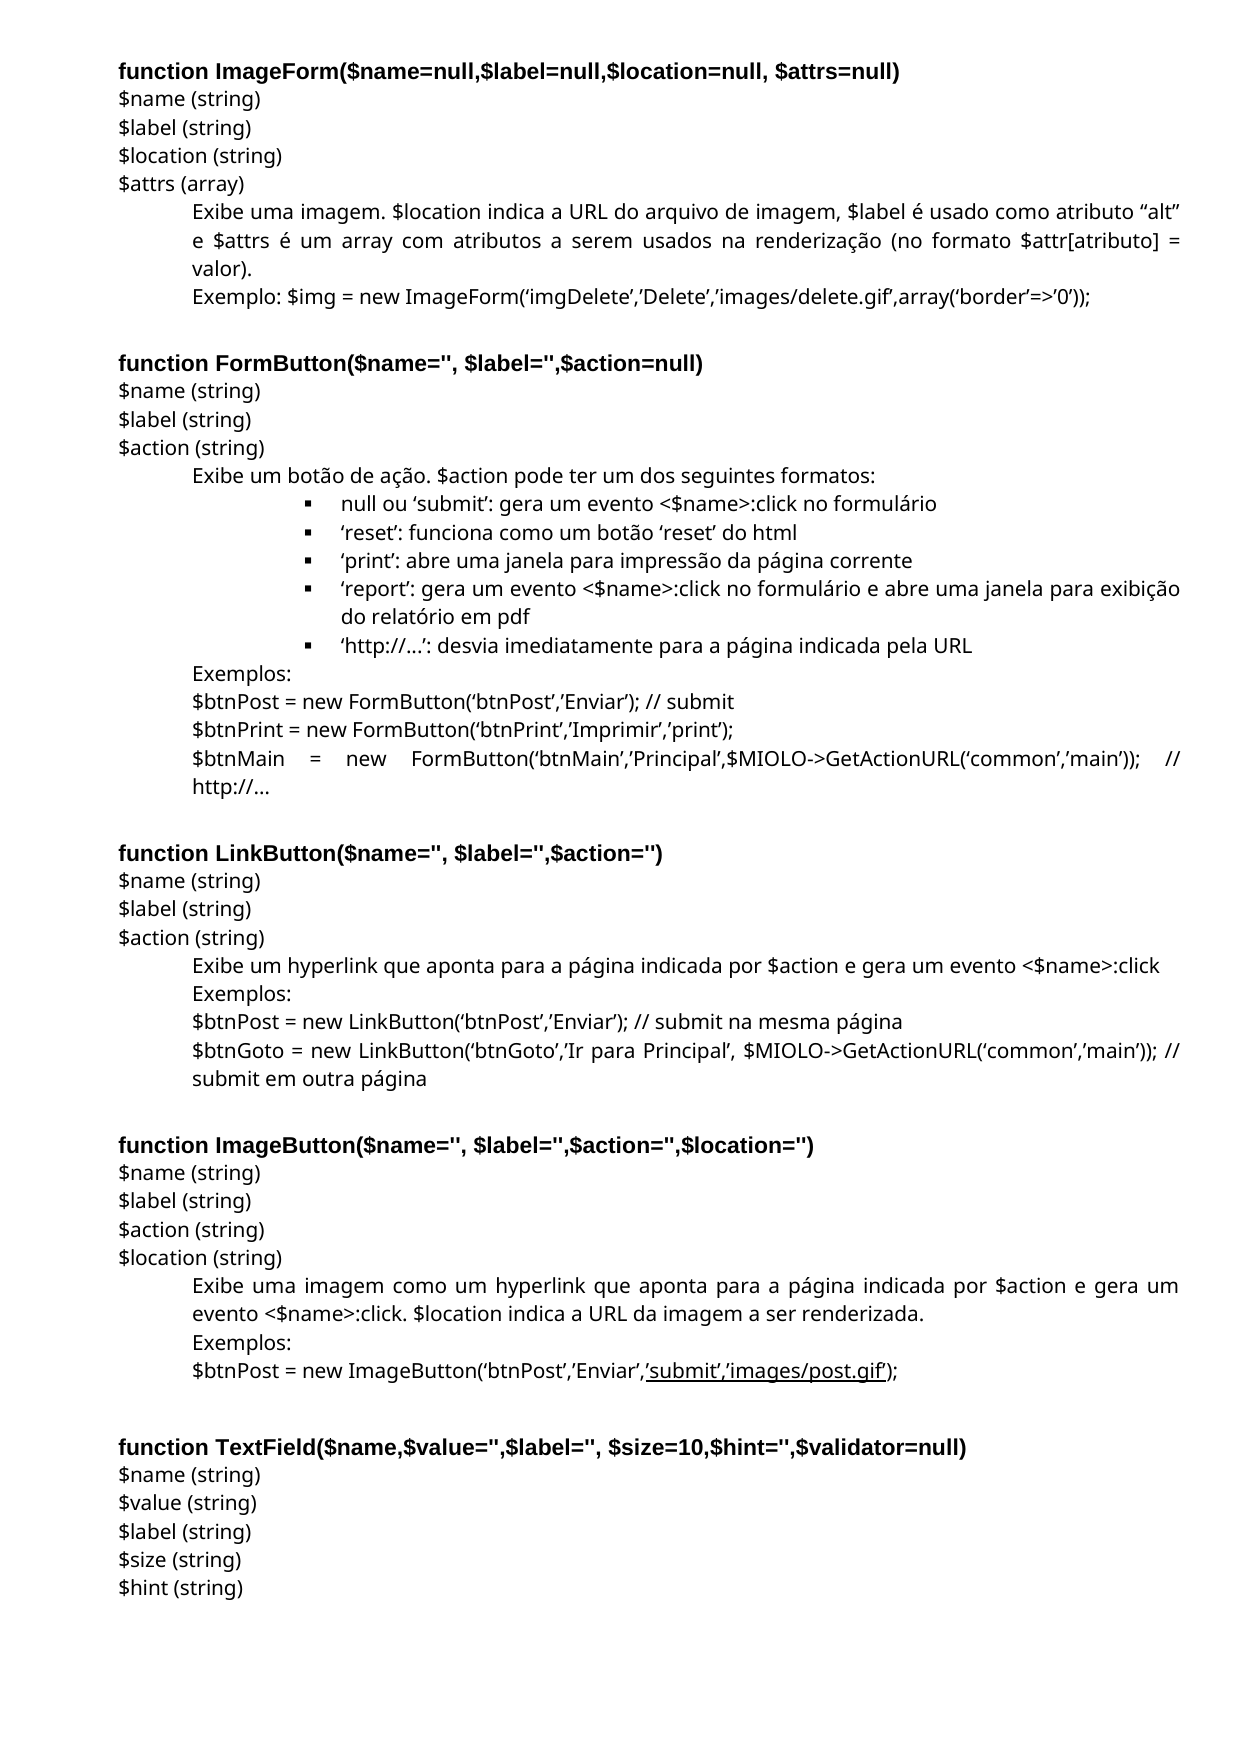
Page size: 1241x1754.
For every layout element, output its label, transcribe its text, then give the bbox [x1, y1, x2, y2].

list ‘report’: gera um evento <$name>:click no formulário e abre uma janela para exibição do relatório em pdf [303, 574, 1181, 631]
text $btnPost = new ImageButton(‘btnPost’,’Enviar’,’submit’,’images/post.gif’); [192, 1356, 1181, 1384]
text $action (string) [118, 433, 1181, 461]
subtitle function LinkButton($name='', $label='',$action='') [118, 841, 1181, 866]
text Exibe um hyperlink que aponta para a página indicada por $action e gera um evento <$name>:click [192, 951, 1181, 979]
text $label (string) [118, 113, 1181, 141]
text Exibe um botão de ação. $action pode ter um dos seguintes formatos: [192, 461, 1181, 489]
text $name (string) [118, 866, 1181, 894]
text Exibe uma imagem como um hyperlink que aponta para a página indicada por $action e gera um evento <$name>:click. $location indica a URL da imagem a ser renderizada. [192, 1271, 1181, 1328]
text $name (string) [118, 1158, 1181, 1187]
text $label (string) [118, 1517, 1181, 1545]
text $label (string) [118, 894, 1181, 923]
text $name (string) [118, 84, 1181, 113]
list ‘reset’: funciona como um botão ‘reset’ do html [303, 518, 1181, 546]
text $action (string) [118, 1215, 1181, 1243]
text Exemplos: [192, 659, 1181, 687]
text $name (string) [118, 1460, 1181, 1488]
text $location (string) [118, 141, 1181, 169]
text $label (string) [118, 405, 1181, 433]
subtitle function TextField($name,$value='',$label='', $size=10,$hint='',$validator=null) [118, 1435, 1181, 1460]
text $btnPrint = new FormButton(‘btnPrint’,’Imprimir’,’print’); [192, 715, 1181, 744]
text $name (string) [118, 377, 1181, 405]
text $attrs (array) [118, 169, 1181, 197]
subtitle function FormButton($name='', $label='',$action=null) [118, 351, 1181, 377]
subtitle function ImageButton($name='', $label='',$action='',$location='') [118, 1133, 1181, 1158]
text $btnPost = new FormButton(‘btnPost’,’Enviar’); // submit [192, 687, 1181, 715]
list ‘http://...’: desvia imediatamente para a página indicada pela URL [303, 631, 1181, 659]
list ‘print’: abre uma janela para impressão da página corrente [303, 546, 1181, 574]
text $value (string) [118, 1488, 1181, 1517]
text $size (string) [118, 1545, 1181, 1573]
text $btnPost = new LinkButton(‘btnPost’,’Enviar’); // submit na mesma página [192, 1007, 1181, 1036]
text Exibe uma imagem. $location indica a URL do arquivo de imagem, $label é usado como atributo “alt” e $attrs é um array com atributos a serem usados na renderização (no formato $attr[atributo] = valor). [192, 197, 1181, 282]
text Exemplo: $img = new ImageForm(‘imgDelete’,’Delete’,’images/delete.gif’,array(‘border’=>’0’)); [192, 282, 1181, 310]
list null ou ‘submit’: gera um evento <$name>:click no formulário [303, 489, 1181, 518]
text $hint (string) [118, 1573, 1181, 1601]
text $location (string) [118, 1243, 1181, 1271]
text $btnMain = new FormButton(‘btnMain’,’Principal’,$MIOLO->GetActionURL(‘common’,’main’)); // http://… [192, 744, 1181, 800]
text $btnGoto = new LinkButton(‘btnGoto’,’Ir para Principal’, $MIOLO->GetActionURL(‘common’,’main’)); // submit em outra página [192, 1036, 1181, 1092]
text $action (string) [118, 923, 1181, 951]
text Exemplos: [192, 979, 1181, 1007]
subtitle function ImageForm($name=null,$label=null,$location=null, $attrs=null) [118, 59, 1181, 84]
text Exemplos: [192, 1328, 1181, 1356]
text $label (string) [118, 1187, 1181, 1215]
